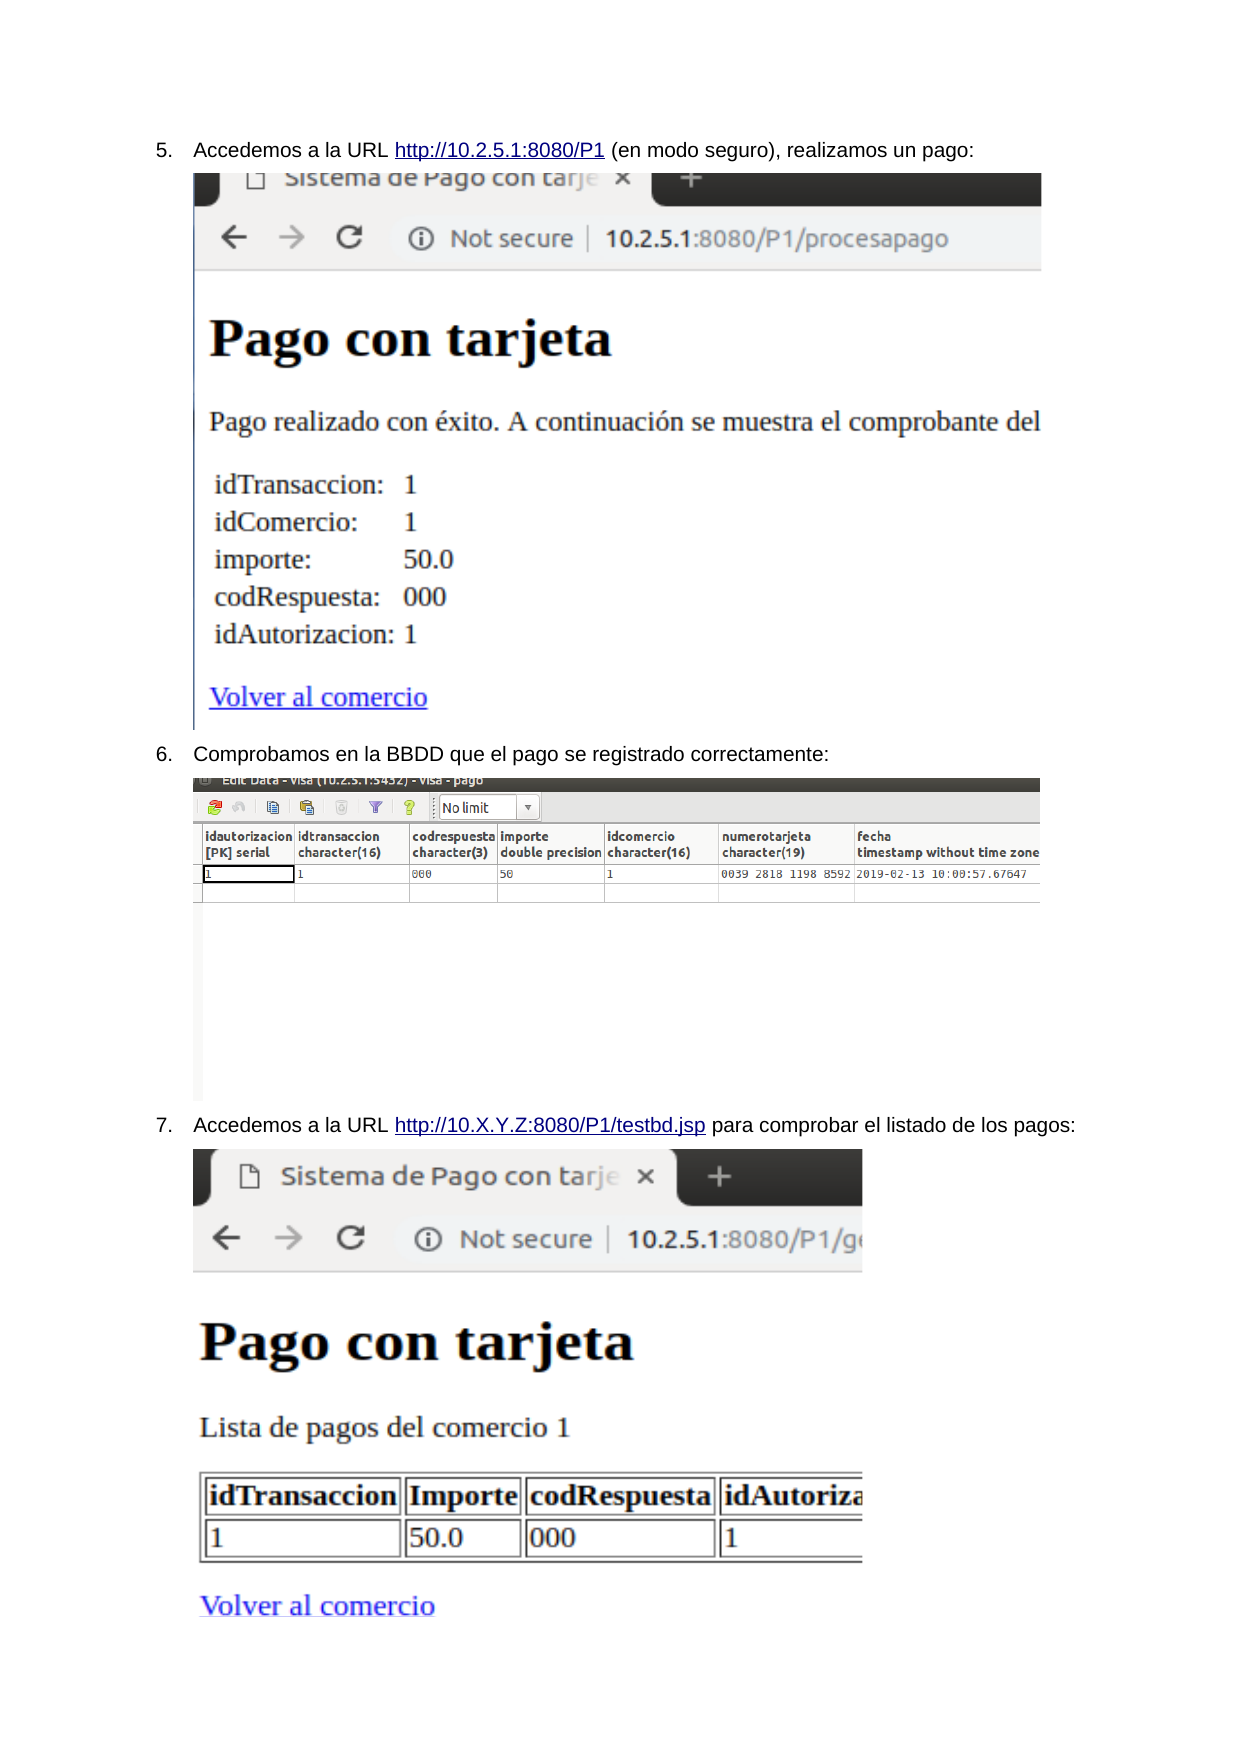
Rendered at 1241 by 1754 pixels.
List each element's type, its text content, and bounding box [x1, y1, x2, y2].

picture [193, 1149, 285, 1617]
picture [193, 778, 1040, 1101]
list Comprobamos en la BBDD que el pago se registrado correctamente: [156, 742, 1122, 766]
picture [193, 173, 335, 730]
list Accedemos a la URL http://10.X.Y.Z:8080/P1/testbd.jsp para comprobar el listado de los pagos: [156, 1113, 1122, 1137]
list Accedemos a la URL http://10.2.5.1:8080/P1 (en modo seguro), realizamos un pago: [156, 137, 1122, 161]
